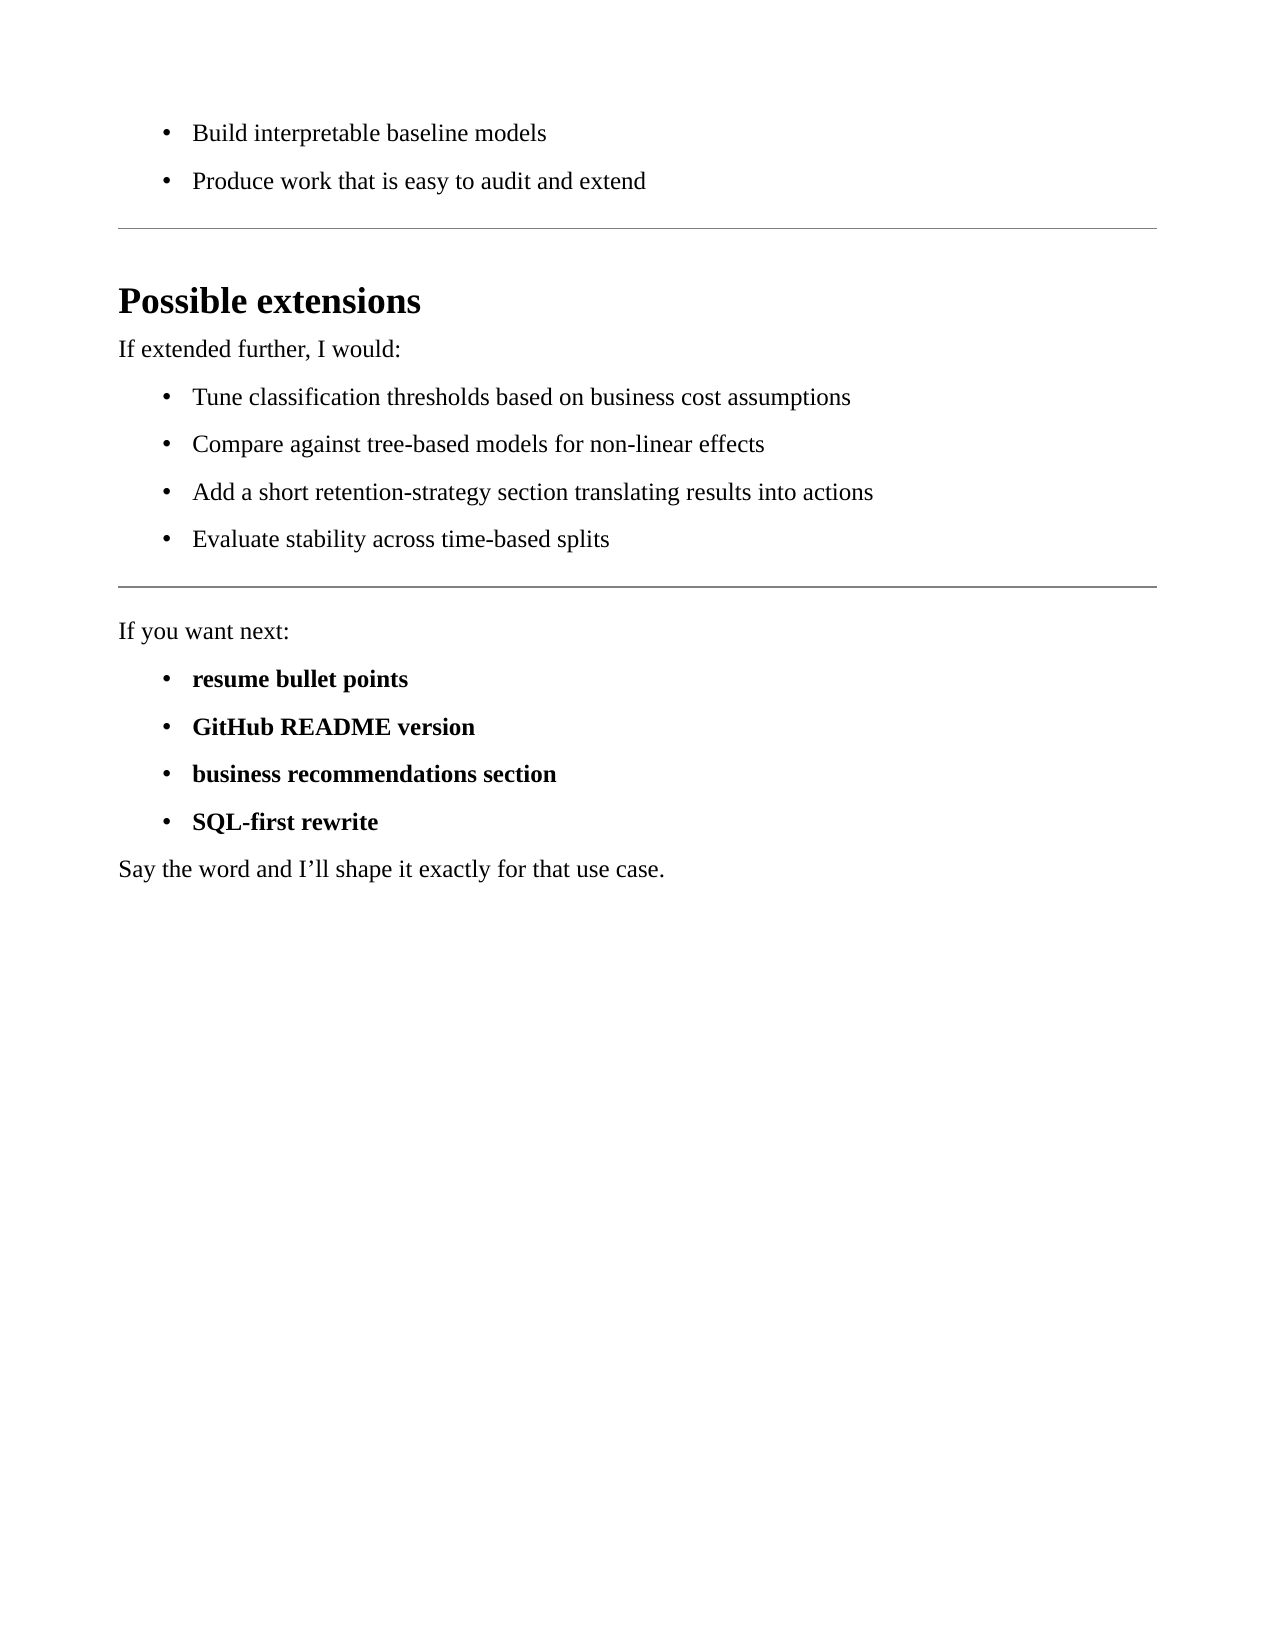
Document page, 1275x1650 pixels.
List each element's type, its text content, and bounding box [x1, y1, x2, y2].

text Say the word and I’ll shape it exactly for that use case. [118, 854, 1157, 883]
list resume bullet points [162, 664, 1157, 693]
list business recommendations section [162, 759, 1157, 788]
list GitHub README version [162, 712, 1157, 740]
list Tune classification thresholds based on business cost assumptions [162, 382, 1157, 410]
list Compare against tree-based models for non-linear effects [162, 429, 1157, 458]
list Add a short retention-strategy section translating results into actions [162, 477, 1157, 506]
list Evaluate stability across time-based splits [162, 524, 1157, 553]
list Build interpretable baseline models [162, 118, 1157, 147]
text If you want next: [118, 616, 1157, 645]
text If extended further, I would: [118, 334, 1157, 363]
list SQL-first rewrite [162, 807, 1157, 836]
subtitle Possible extensions [118, 278, 1157, 322]
list Produce work that is easy to audit and extend [162, 166, 1157, 194]
